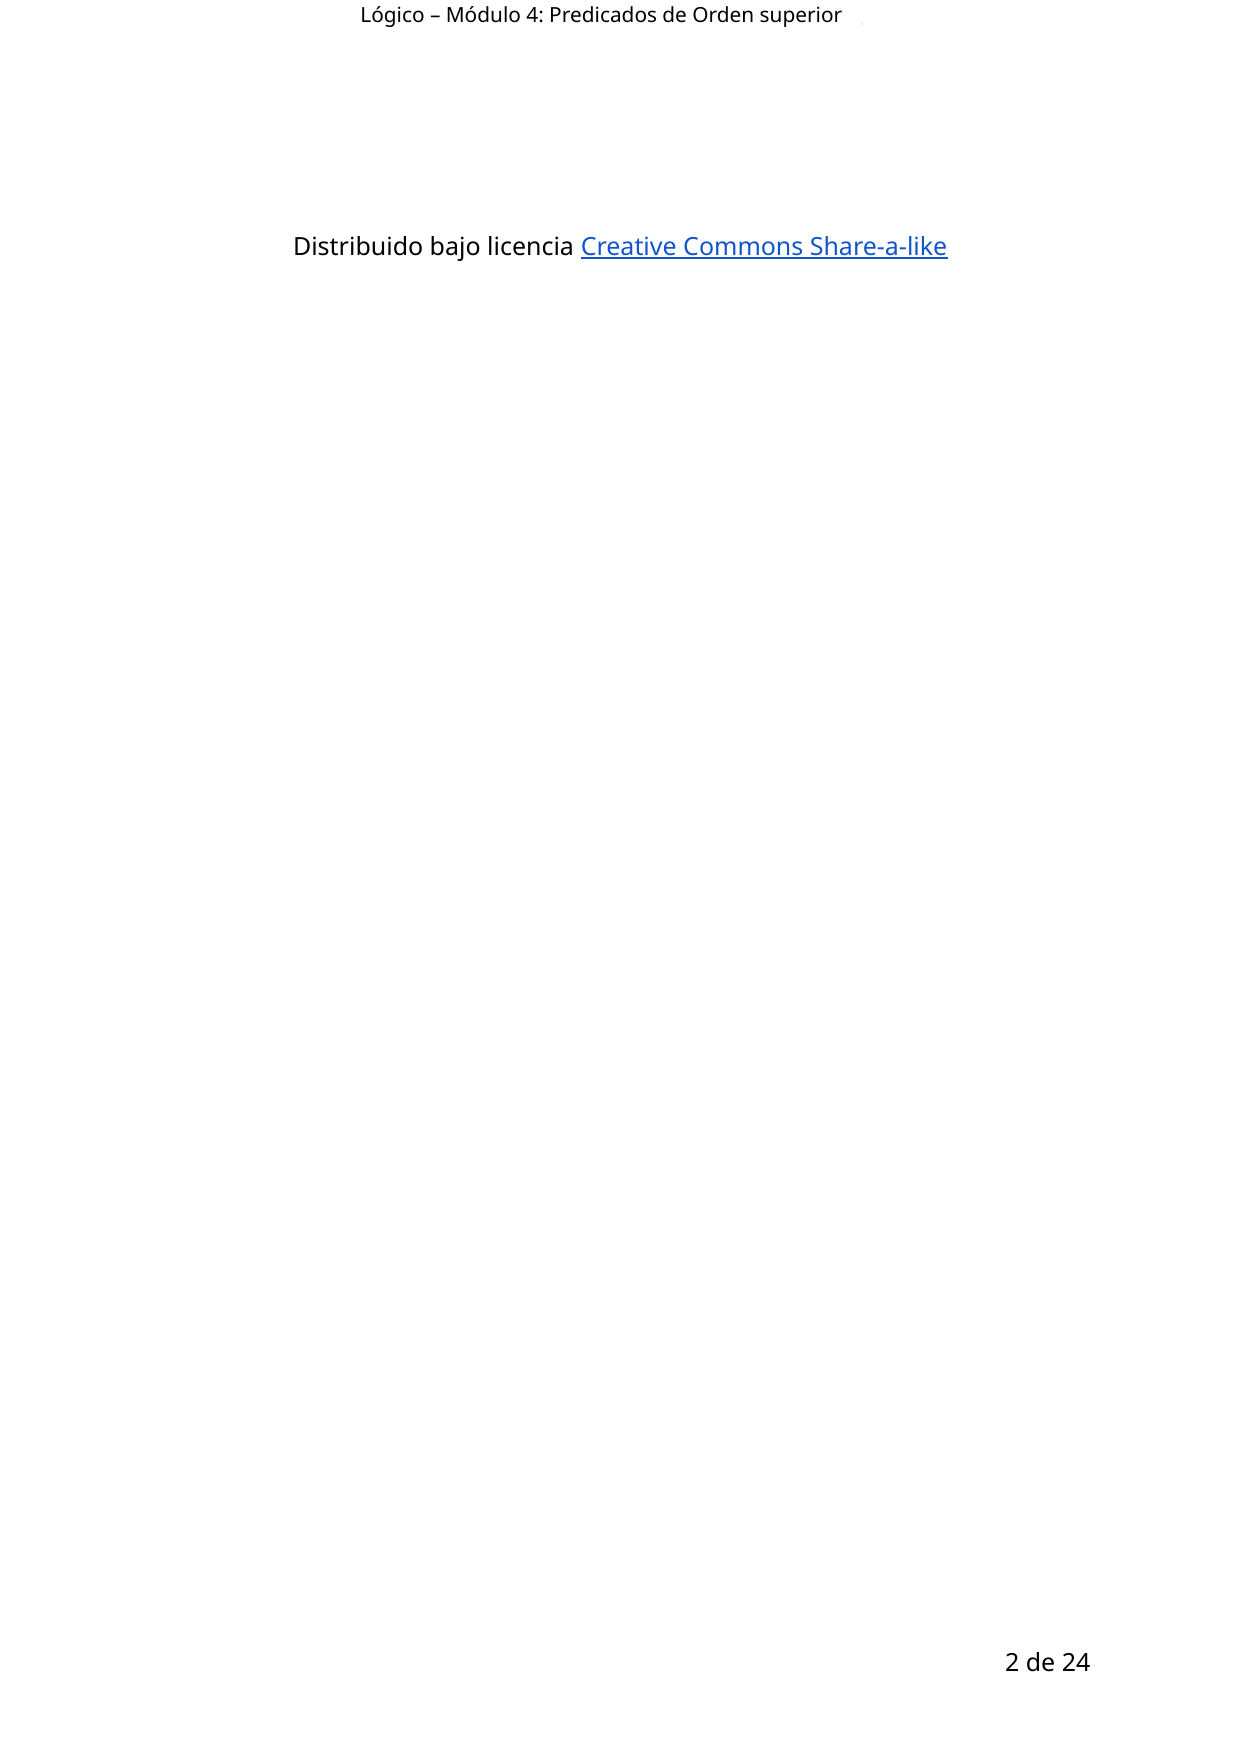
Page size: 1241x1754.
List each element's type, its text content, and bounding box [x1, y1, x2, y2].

text Distribuido bajo licencia Creative Commons Share-a-like [150, 228, 1090, 262]
